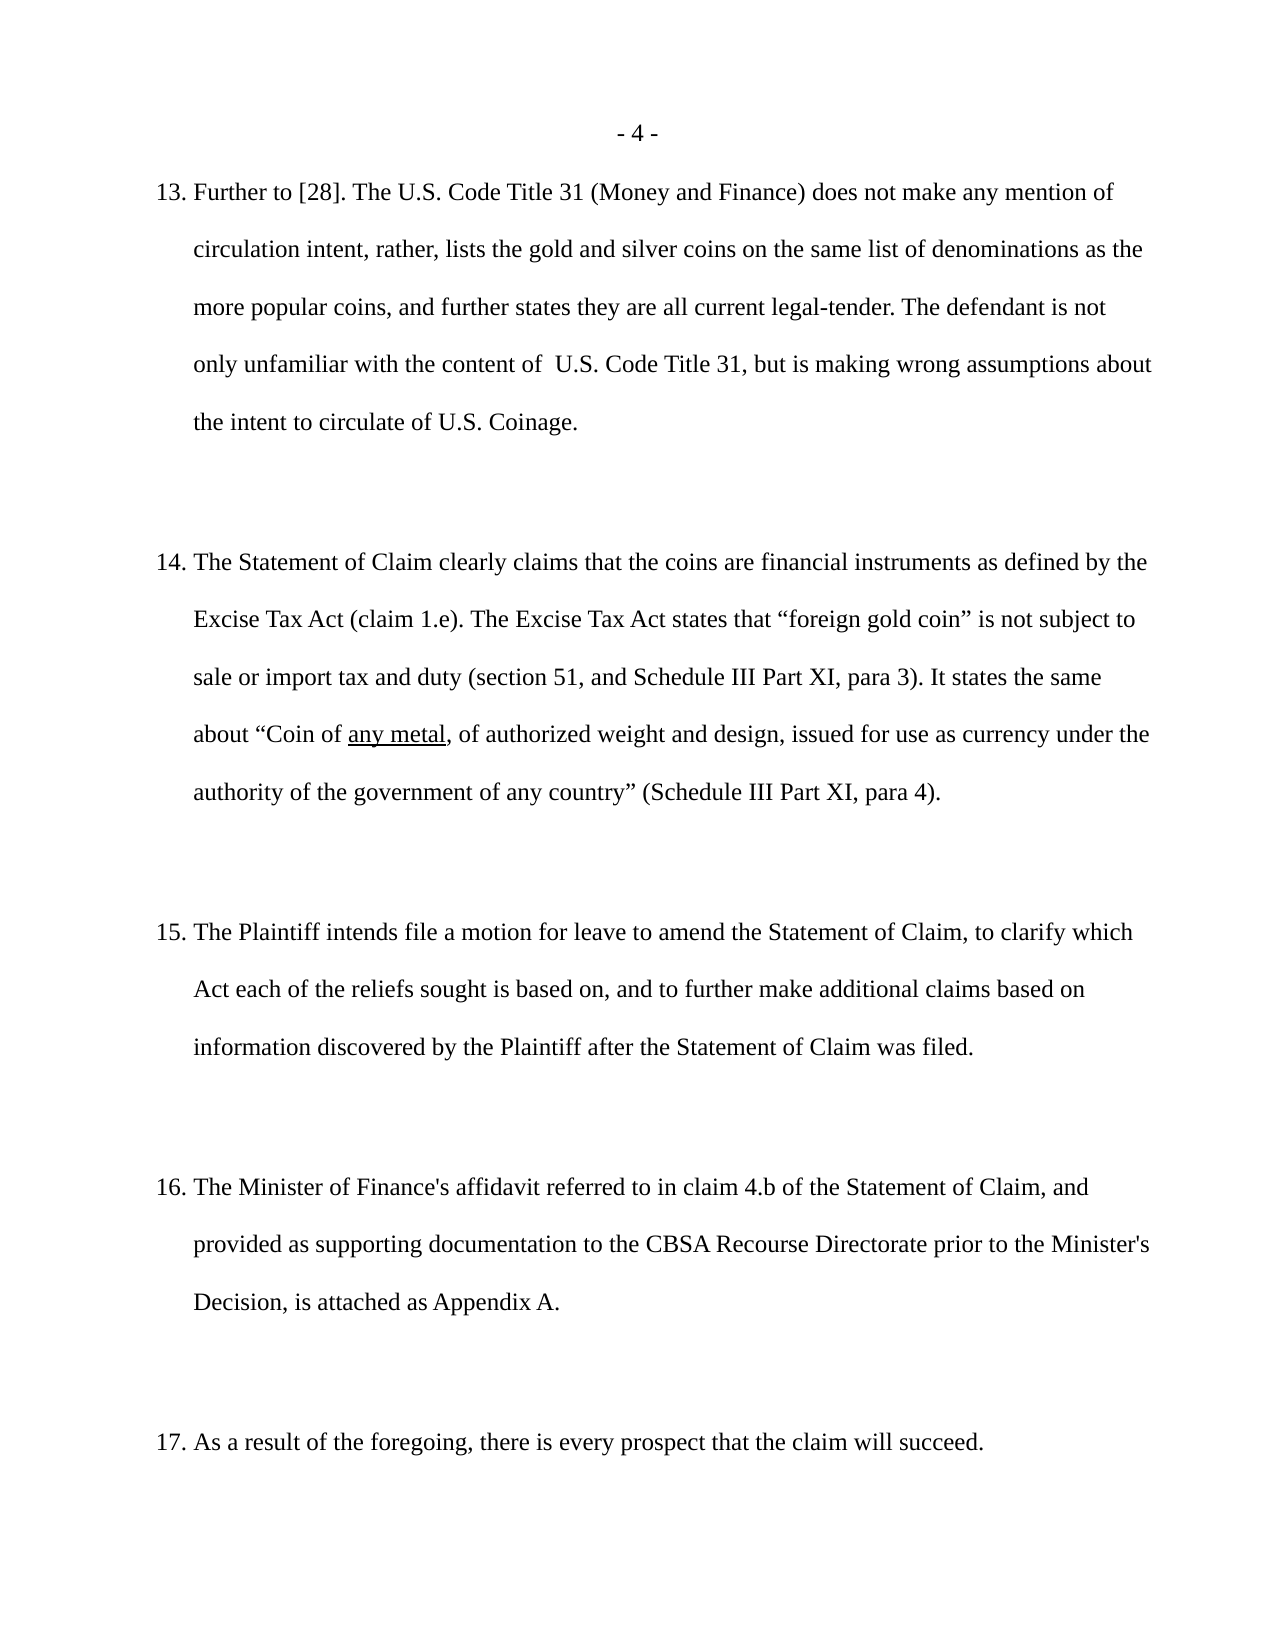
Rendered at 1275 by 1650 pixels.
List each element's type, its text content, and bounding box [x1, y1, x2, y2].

list The Statement of Claim clearly claims that the coins are financial instruments as defined by the Excise Tax Act (claim 1.e). The Excise Tax Act states that “foreign gold coin” is not subject to sale or import tax and duty (section 51, and Schedule III Part XI, para 3). It states the same about “Coin of any metal, of authorized weight and design, issued for use as currency under the authority of the government of any country” (Schedule III Part XI, para 4). [156, 547, 1157, 806]
list Further to [28]. The U.S. Code Title 31 (Money and Finance) does not make any mention of circulation intent, rather, lists the gold and silver coins on the same list of denominations as the more popular coins, and further states they are all current legal-tender. The defendant is not only unfamiliar with the content of U.S. Code Title 31, but is making wrong assumptions about the intent to circulate of U.S. Coinage. [156, 177, 1157, 436]
list As a result of the foregoing, there is every prospect that the claim will succeed. [156, 1427, 1157, 1456]
list The Plaintiff intends file a motion for leave to amend the Statement of Claim, to clarify which Act each of the reliefs sought is based on, and to further make additional claims based on information discovered by the Plaintiff after the Statement of Claim was filed. [156, 917, 1157, 1061]
list The Minister of Finance's affidavit referred to in claim 4.b of the Statement of Claim, and provided as supporting documentation to the CBSA Recourse Directorate prior to the Minister's Decision, is attached as Appendix A. [156, 1172, 1157, 1316]
